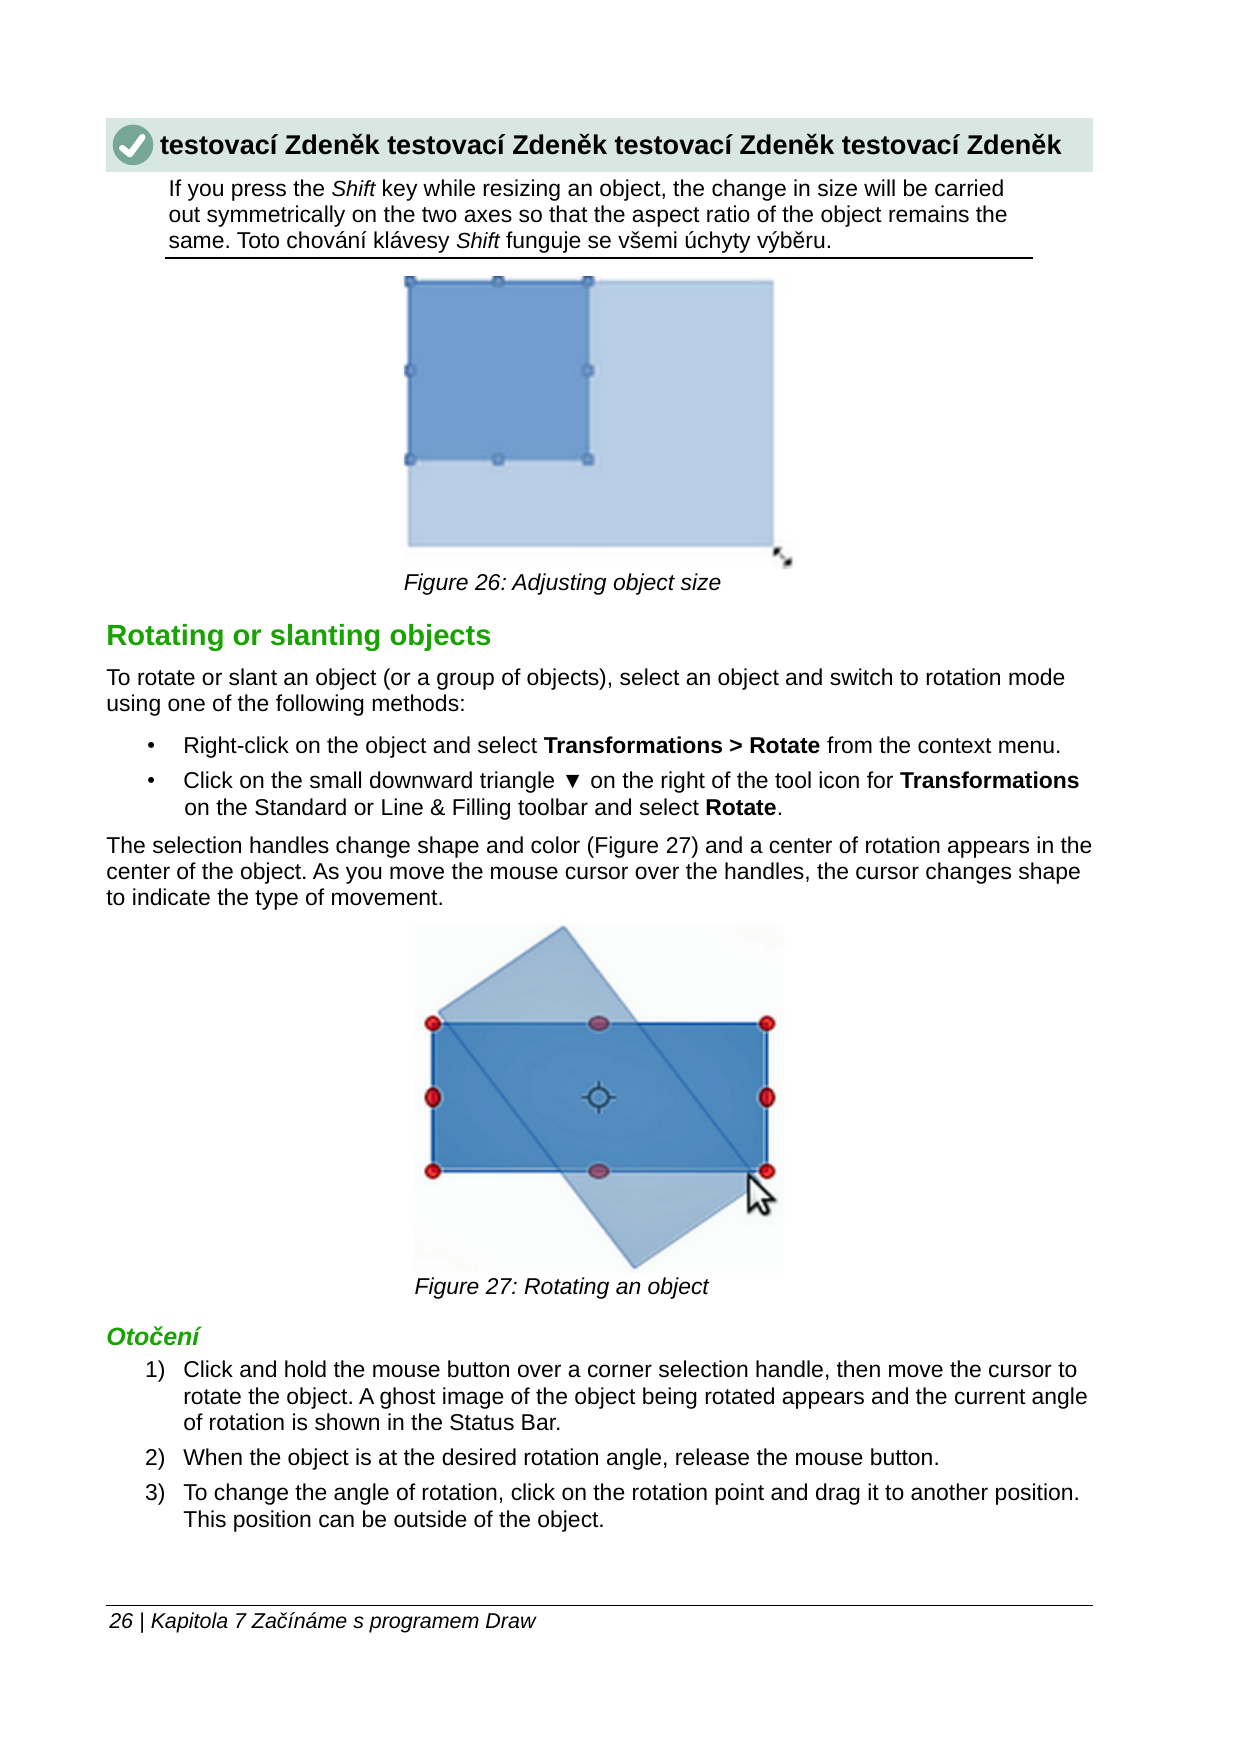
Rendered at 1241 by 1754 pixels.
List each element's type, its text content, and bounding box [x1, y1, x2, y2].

list Right-click on the object and select Transformations > Rotate from the context menu. [144, 729, 1093, 758]
list Click on the small downward triangle ▼ on the right of the tool icon for Transformations on the Standard or Line & Filling toolbar and select Rotate. [144, 764, 1093, 823]
picture [414, 923, 785, 1273]
text If you press the Shift key while resizing an object, the change in size will be carried out symmetrically on the two axes so that the aspect ratio of the object remains the same. Toto chování klávesy Shift funguje se všemi úchyty výběru. [165, 172, 1033, 257]
subtitle testovací Zdeněk testovací Zdeněk testovací Zdeněk testovací Zdeněk [106, 118, 1093, 172]
picture [403, 276, 796, 569]
list To change the angle of rotation, click on the rotation point and drag it to another position. This position can be outside of the object. [165, 1479, 1093, 1532]
list When the object is at the desired rotation angle, release the mouse button. [165, 1444, 1093, 1471]
subtitle Otočení [106, 1322, 1093, 1350]
subtitle Rotating or slanting objects [106, 618, 1093, 652]
list Click and hold the mouse button over a corner selection handle, then move the cursor to rotate the object. A ghost image of the object being rotated appears and the current angle of rotation is shown in the Status Bar. [165, 1356, 1093, 1435]
text Figure 27: Rotating an object [414, 1273, 784, 1299]
text Figure 26: Adjusting object size [403, 569, 795, 595]
text To rotate or slant an object (or a group of objects), select an object and switch to rotation mode using one of the following methods: [106, 664, 1093, 716]
text The selection handles change shape and color (Figure 27) and a center of rotation appears in the center of the object. As you move the mouse cursor over the handles, the cursor changes shape to indicate the type of movement. [106, 832, 1093, 911]
